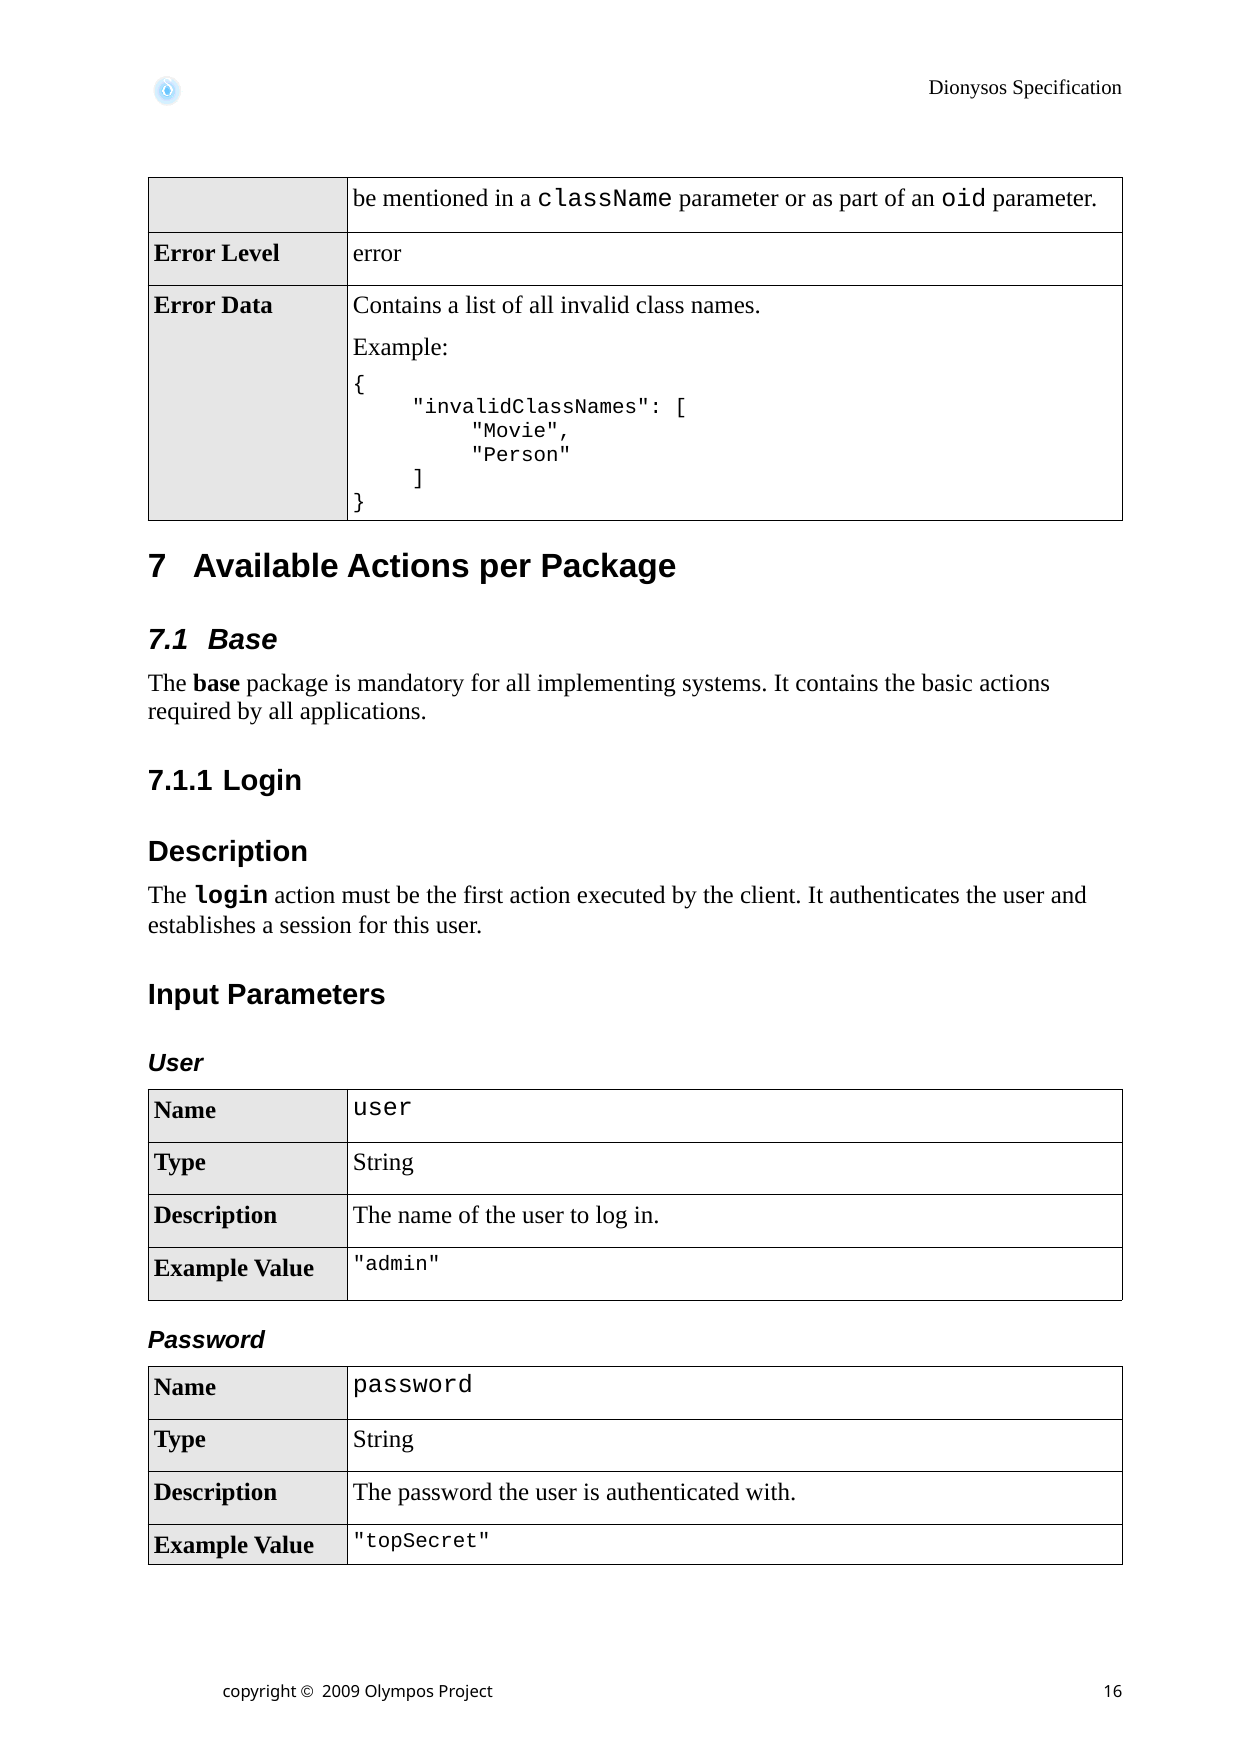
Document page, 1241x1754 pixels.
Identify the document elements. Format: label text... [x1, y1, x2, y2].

table_cell Example Value [149, 1525, 347, 1564]
table_cell Type [149, 1420, 347, 1471]
table_cell be mentioned in a className parameter or as part of an oid parameter. [348, 178, 1122, 232]
text The base package is mandatory for all implementing systems. It contains the basic actions required by all applications. [148, 668, 1122, 725]
table_header password [348, 1367, 1122, 1419]
subtitle Available Actions per Package [148, 546, 1122, 584]
table_cell "topSecret" [348, 1525, 1122, 1564]
table_cell String [348, 1143, 1122, 1194]
table_header Name [149, 1367, 347, 1419]
picture [152, 75, 184, 106]
table_cell Error Data [149, 286, 347, 520]
text Description [148, 834, 1122, 867]
text Input Parameters [148, 977, 1122, 1010]
table_header user [348, 1090, 1122, 1142]
subtitle Login [148, 763, 1122, 796]
table_cell [149, 178, 347, 232]
text The login action must be the first action executed by the client. It authenticates the user and establishes a session for this user. [148, 880, 1122, 939]
text User [148, 1048, 1122, 1076]
table_cell "admin" [348, 1248, 1122, 1300]
table_cell Example Value [149, 1248, 347, 1300]
text Password [148, 1325, 1122, 1353]
table_header Name [149, 1090, 347, 1142]
table_cell Error Level [149, 233, 347, 285]
table_cell Type [149, 1143, 347, 1194]
table_cell error [348, 233, 1122, 285]
table_cell Contains a list of all invalid class names. Example: { "invalidClassNames": [ "Movie", "Person" ] } [348, 286, 1122, 520]
table_cell String [348, 1420, 1122, 1471]
table_cell Description [149, 1472, 347, 1524]
table_cell The name of the user to log in. [348, 1195, 1122, 1247]
table_cell Description [149, 1195, 347, 1247]
subtitle Base [148, 622, 1122, 655]
table_cell The password the user is authenticated with. [348, 1472, 1122, 1524]
